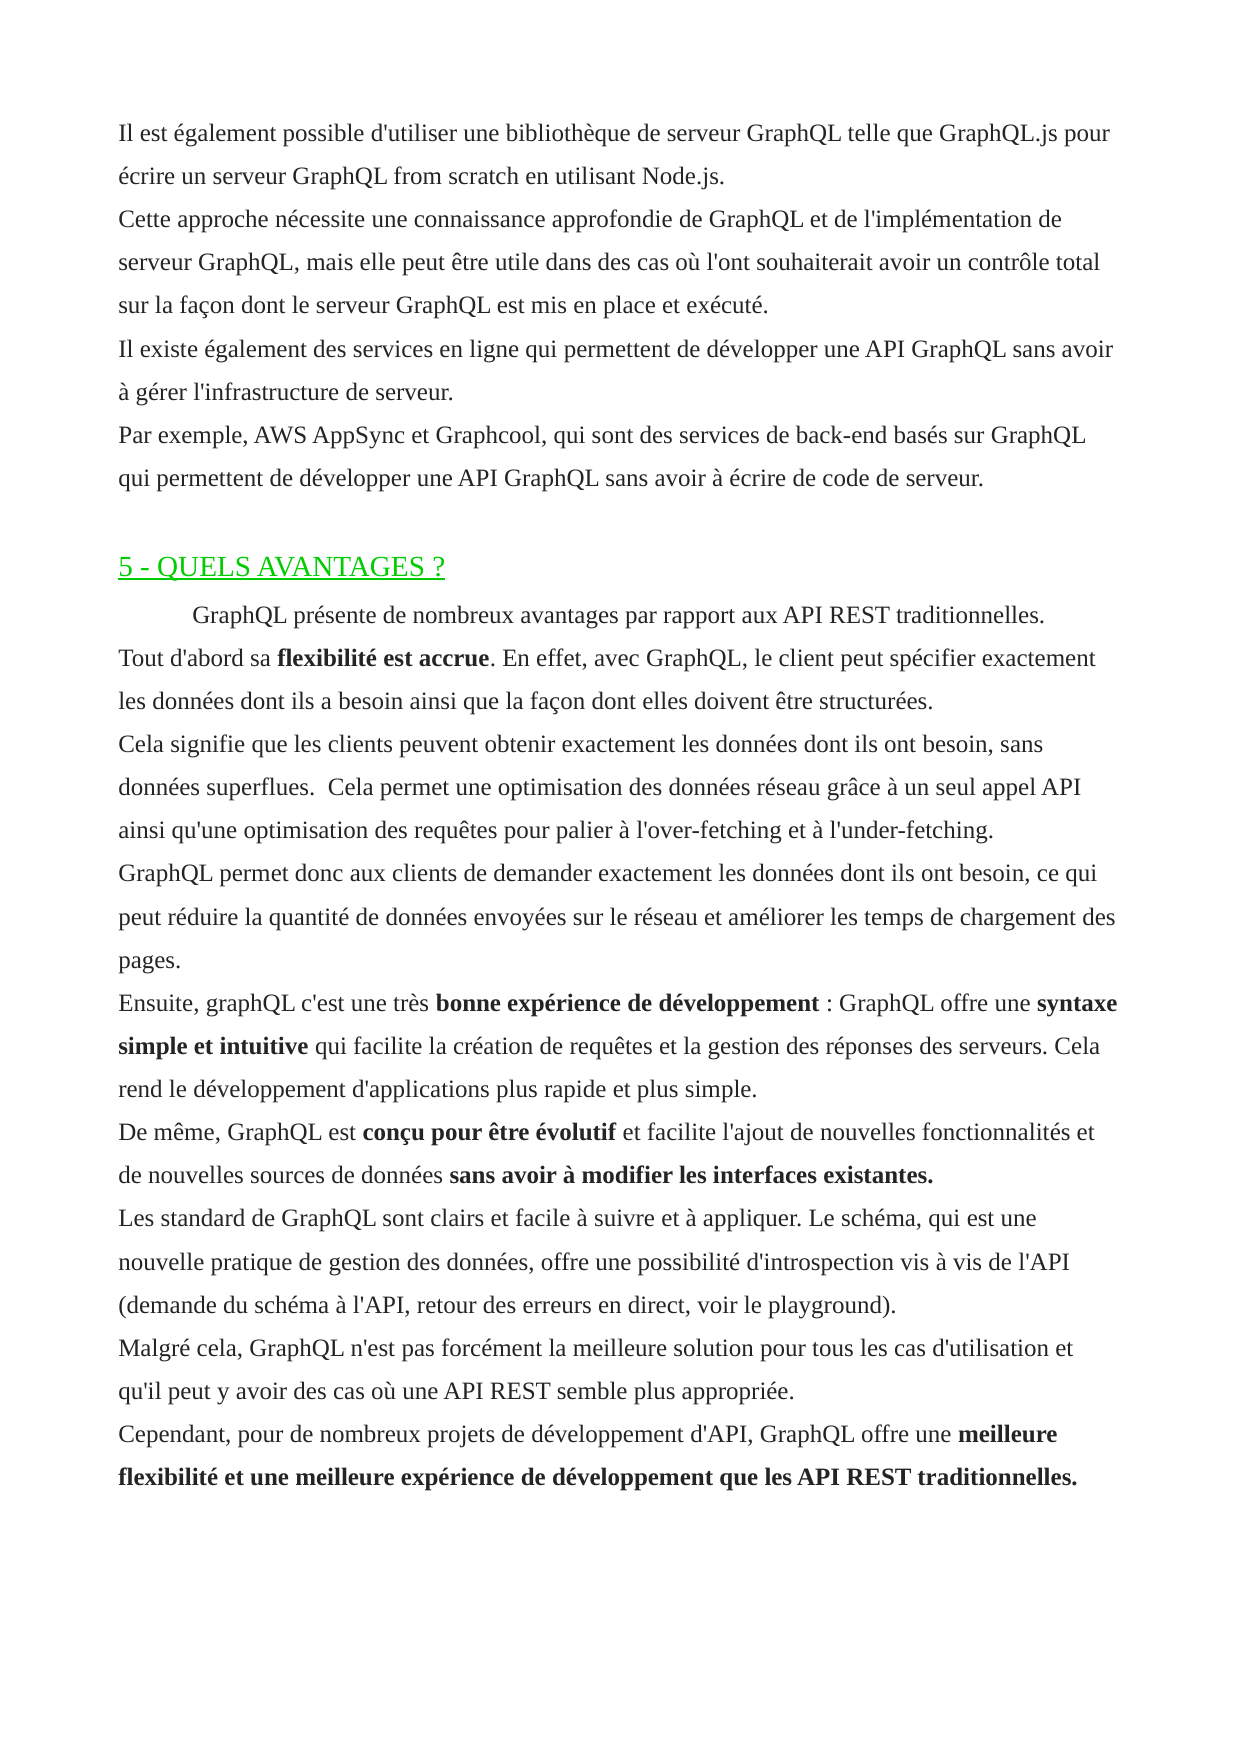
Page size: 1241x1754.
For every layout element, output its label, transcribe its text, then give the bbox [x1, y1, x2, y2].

text GraphQL présente de nombreux avantages par rapport aux API REST traditionnelles. [118, 600, 1122, 628]
text Par exemple, AWS AppSync et Graphcool, qui sont des services de back-end basés sur GraphQL qui permettent de développer une API GraphQL sans avoir à écrire de code de serveur. [118, 420, 1122, 492]
text Tout d'abord sa flexibilité est accrue. En effet, avec GraphQL, le client peut spécifier exactement les données dont ils a besoin ainsi que la façon dont elles doivent être structurées. [118, 643, 1122, 715]
text GraphQL permet donc aux clients de demander exactement les données dont ils ont besoin, ce qui peut réduire la quantité de données envoyées sur le réseau et améliorer les temps de chargement des pages. [118, 858, 1122, 973]
text Ensuite, graphQL c'est une très bonne expérience de développement : GraphQL offre une syntaxe simple et intuitive qui facilite la création de requêtes et la gestion des réponses des serveurs. Cela rend le développement d'applications plus rapide et plus simple. [118, 988, 1122, 1103]
text Il existe également des services en ligne qui permettent de développer une API GraphQL sans avoir à gérer l'infrastructure de serveur. [118, 334, 1122, 406]
text De même, GraphQL est conçu pour être évolutif et facilite l'ajout de nouvelles fonctionnalités et de nouvelles sources de données sans avoir à modifier les interfaces existantes. [118, 1117, 1122, 1189]
text Les standard de GraphQL sont clairs et facile à suivre et à appliquer. Le schéma, qui est une nouvelle pratique de gestion des données, offre une possibilité d'introspection vis à vis de l'API (demande du schéma à l'API, retour des erreurs en direct, voir le playground). [118, 1203, 1122, 1318]
text Cela signifie que les clients peuvent obtenir exactement les données dont ils ont besoin, sans données superflues. Cela permet une optimisation des données réseau grâce à un seul appel API ainsi qu'une optimisation des requêtes pour palier à l'over-fetching et à l'under-fetching. [118, 729, 1122, 844]
text Cependant, pour de nombreux projets de développement d'API, GraphQL offre une meilleure flexibilité et une meilleure expérience de développement que les API REST traditionnelles. [118, 1419, 1122, 1491]
text Cette approche nécessite une connaissance approfondie de GraphQL et de l'implémentation de serveur GraphQL, mais elle peut être utile dans des cas où l'ont souhaiterait avoir un contrôle total sur la façon dont le serveur GraphQL est mis en place et exécuté. [118, 204, 1122, 319]
text Malgré cela, GraphQL n'est pas forcément la meilleure solution pour tous les cas d'utilisation et qu'il peut y avoir des cas où une API REST semble plus appropriée. [118, 1333, 1122, 1405]
text 5 - QUELS AVANTAGES ? [118, 549, 1122, 583]
text Il est également possible d'utiliser une bibliothèque de serveur GraphQL telle que GraphQL.js pour écrire un serveur GraphQL from scratch en utilisant Node.js. [118, 118, 1122, 190]
